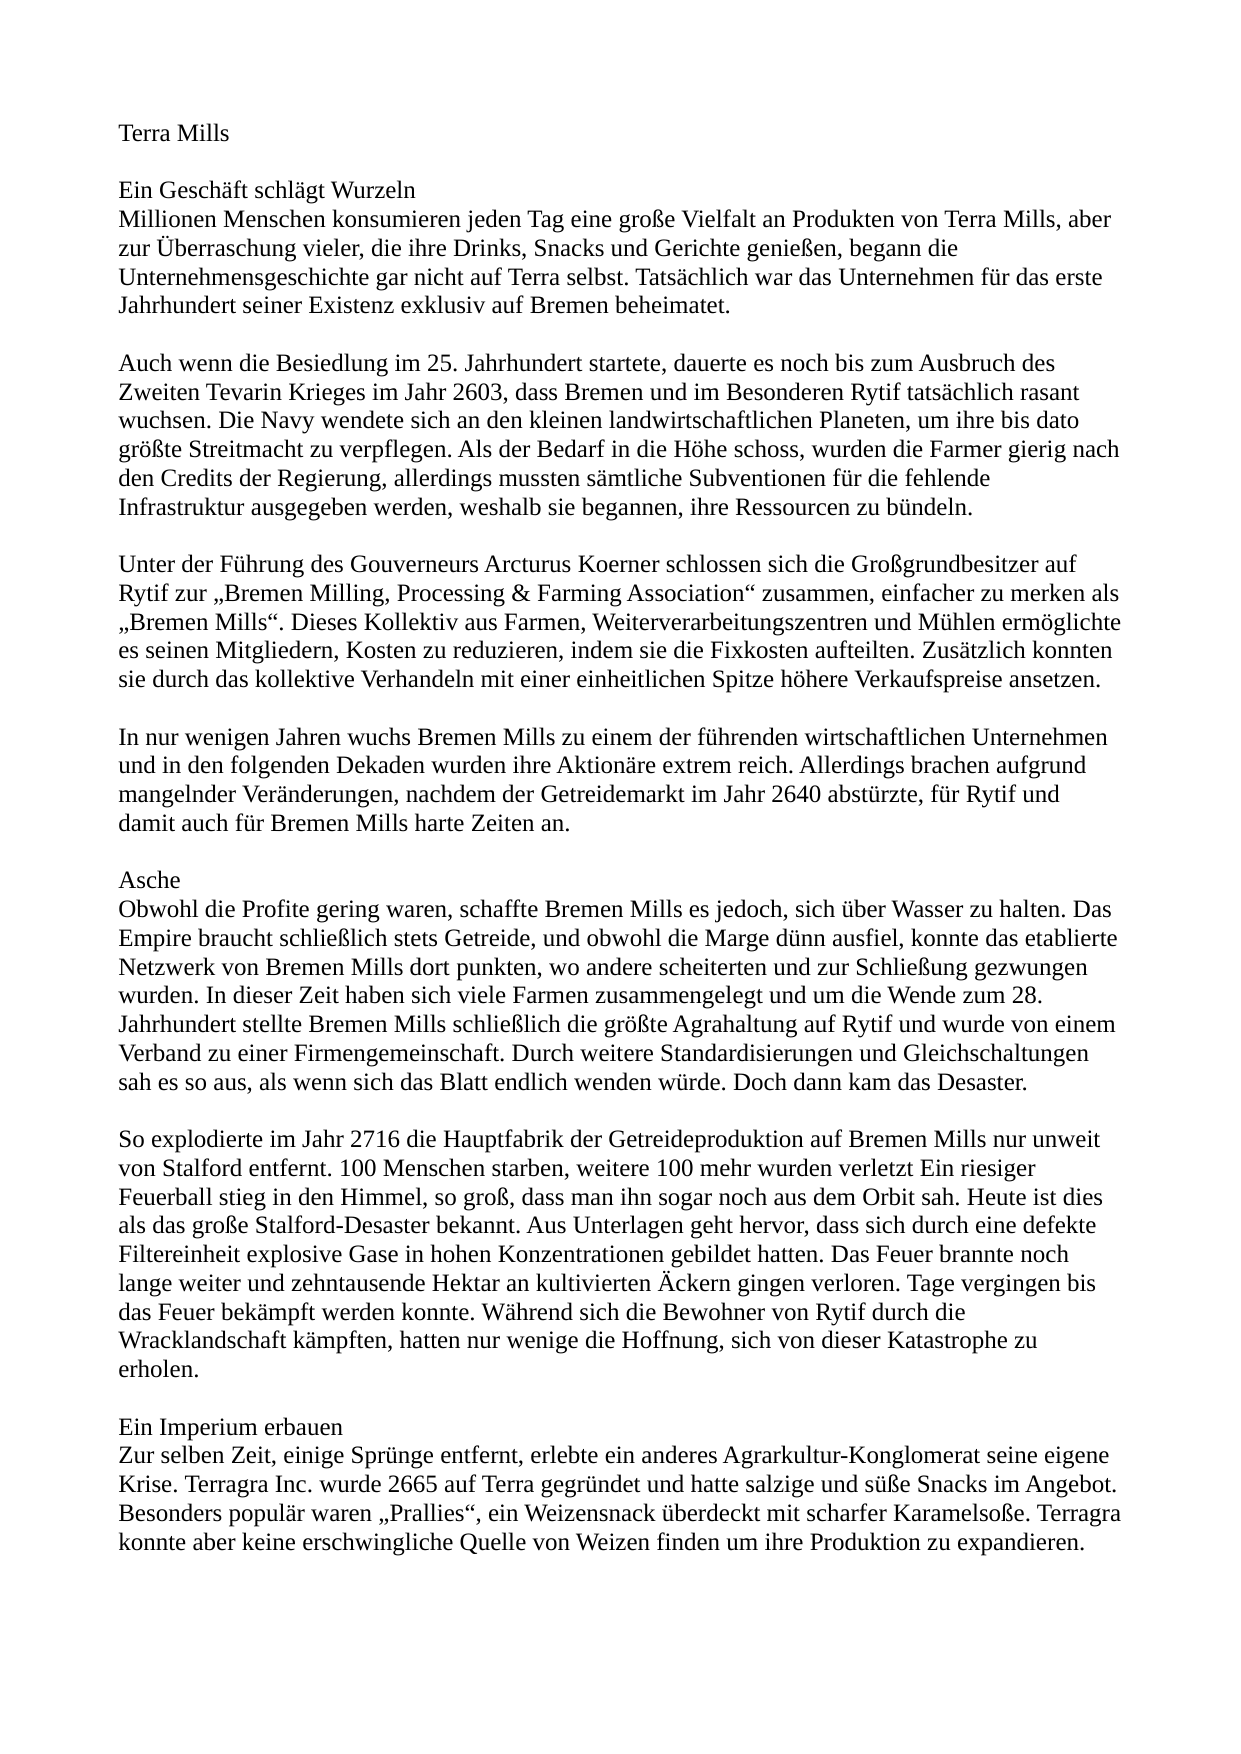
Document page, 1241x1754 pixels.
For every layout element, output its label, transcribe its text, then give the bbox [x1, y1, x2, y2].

text Millionen Menschen konsumieren jeden Tag eine große Vielfalt an Produkten von Terra Mills, aber zur Überraschung vieler, die ihre Drinks, Snacks und Gerichte genießen, begann die Unternehmensgeschichte gar nicht auf Terra selbst. Tatsächlich war das Unternehmen für das erste Jahrhundert seiner Existenz exklusiv auf Bremen beheimatet. [118, 204, 1122, 319]
text Terra Mills [118, 118, 1122, 147]
text In nur wenigen Jahren wuchs Bremen Mills zu einem der führenden wirtschaftlichen Unternehmen und in den folgenden Dekaden wurden ihre Aktionäre extrem reich. Allerdings brachen aufgrund mangelnder Veränderungen, nachdem der Getreidemarkt im Jahr 2640 abstürzte, für Rytif und damit auch für Bremen Mills harte Zeiten an. [118, 722, 1122, 837]
text So explodierte im Jahr 2716 die Hauptfabrik der Getreideproduktion auf Bremen Mills nur unweit von Stalford entfernt. 100 Menschen starben, weitere 100 mehr wurden verletzt Ein riesiger Feuerball stieg in den Himmel, so groß, dass man ihn sogar noch aus dem Orbit sah. Heute ist dies als das große Stalford-Desaster bekannt. Aus Unterlagen geht hervor, dass sich durch eine defekte Filtereinheit explosive Gase in hohen Konzentrationen gebildet hatten. Das Feuer brannte noch lange weiter und zehntausende Hektar an kultivierten Äckern gingen verloren. Tage vergingen bis das Feuer bekämpft werden konnte. Während sich die Bewohner von Rytif durch die Wracklandschaft kämpften, hatten nur wenige die Hoffnung, sich von dieser Katastrophe zu erholen. [118, 1124, 1122, 1383]
text Ein Geschäft schlägt Wurzeln [118, 176, 1122, 204]
text Zur selben Zeit, einige Sprünge entfernt, erlebte ein anderes Agrarkultur-Konglomerat seine eigene Krise. Terragra Inc. wurde 2665 auf Terra gegründet und hatte salzige und süße Snacks im Angebot. Besonders populär waren „Prallies“, ein Weizensnack überdeckt mit scharfer Karamelsoße. Terragra konnte aber keine erschwingliche Quelle von Weizen finden um ihre Produktion zu expandieren. [118, 1441, 1122, 1556]
text Obwohl die Profite gering waren, schaffte Bremen Mills es jedoch, sich über Wasser zu halten. Das Empire braucht schließlich stets Getreide, und obwohl die Marge dünn ausfiel, konnte das etablierte Netzwerk von Bremen Mills dort punkten, wo andere scheiterten und zur Schließung gezwungen wurden. In dieser Zeit haben sich viele Farmen zusammengelegt und um die Wende zum 28. Jahrhundert stellte Bremen Mills schließlich die größte Agrahaltung auf Rytif und wurde von einem Verband zu einer Firmengemeinschaft. Durch weitere Standardisierungen und Gleichschaltungen sah es so aus, als wenn sich das Blatt endlich wenden würde. Doch dann kam das Desaster. [118, 894, 1122, 1096]
text Ein Imperium erbauen [118, 1412, 1122, 1441]
text Unter der Führung des Gouverneurs Arcturus Koerner schlossen sich die Großgrundbesitzer auf Rytif zur „Bremen Milling, Processing & Farming Association“ zusammen, einfacher zu merken als „Bremen Mills“. Dieses Kollektiv aus Farmen, Weiterverarbeitungszentren und Mühlen ermöglichte es seinen Mitgliedern, Kosten zu reduzieren, indem sie die Fixkosten aufteilten. Zusätzlich konnten sie durch das kollektive Verhandeln mit einer einheitlichen Spitze höhere Verkaufspreise ansetzen. [118, 549, 1122, 693]
text Asche [118, 866, 1122, 894]
text Auch wenn die Besiedlung im 25. Jahrhundert startete, dauerte es noch bis zum Ausbruch des Zweiten Tevarin Krieges im Jahr 2603, dass Bremen und im Besonderen Rytif tatsächlich rasant wuchsen. Die Navy wendete sich an den kleinen landwirtschaftlichen Planeten, um ihre bis dato größte Streitmacht zu verpflegen. Als der Bedarf in die Höhe schoss, wurden die Farmer gierig nach den Credits der Regierung, allerdings mussten sämtliche Subventionen für die fehlende Infrastruktur ausgegeben werden, weshalb sie begannen, ihre Ressourcen zu bündeln. [118, 348, 1122, 521]
